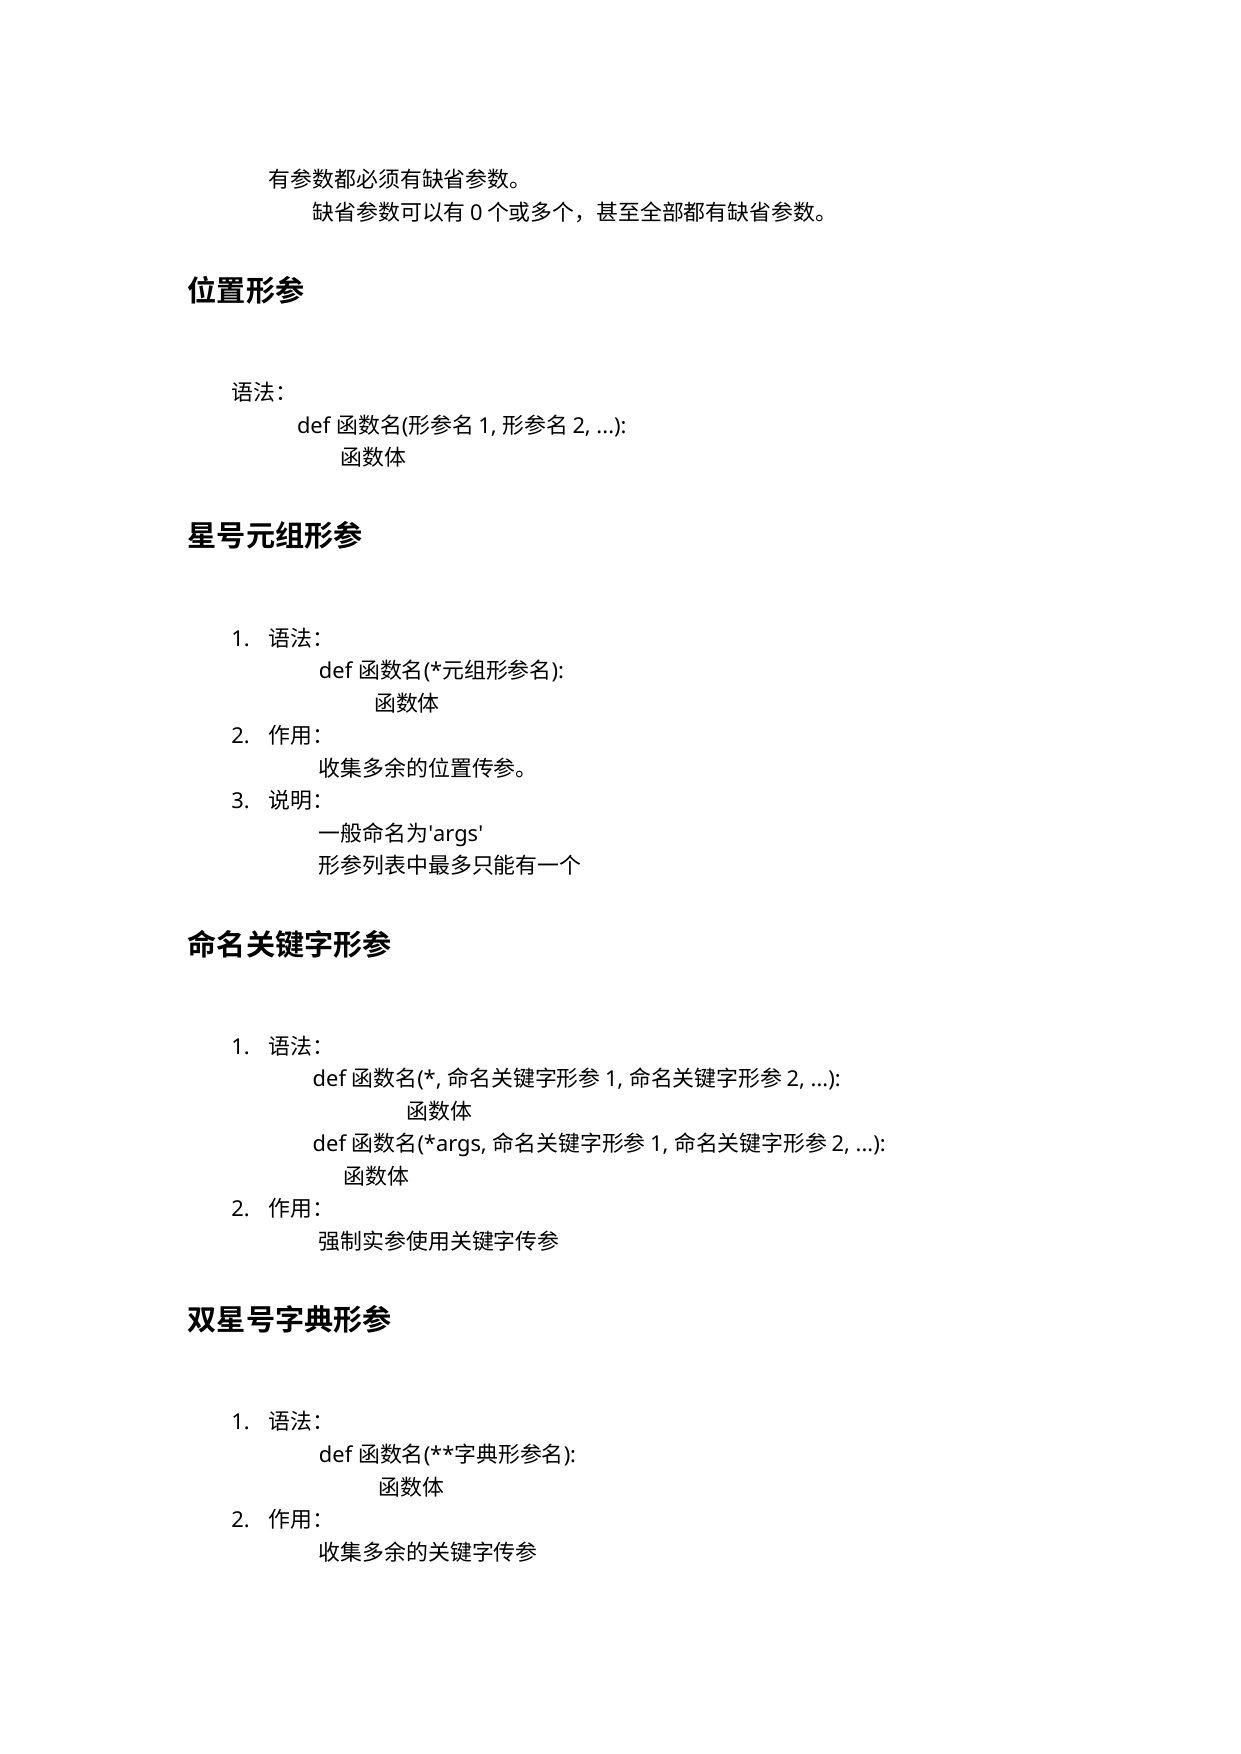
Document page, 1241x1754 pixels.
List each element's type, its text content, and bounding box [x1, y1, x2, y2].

list 收集多余的关键字传参 [312, 1534, 1053, 1567]
text 函数体 [362, 1093, 1053, 1126]
list 语法： [231, 621, 1053, 653]
text def 函数名(*元组形参名): [275, 653, 1053, 686]
text def 函数名(形参名1, 形参名2, ...): [297, 407, 1053, 440]
text 有参数都必须有缺省参数。 [269, 162, 1053, 194]
list 函数体 [291, 1469, 1053, 1502]
text def 函数名(*, 命名关键字形参1, 命名关键字形参2, ...): [269, 1061, 1053, 1093]
text 函数体 [297, 440, 1053, 472]
text 缺省参数可以有0个或多个，甚至全部都有缺省参数。 [269, 194, 1053, 227]
text def 函数名(**字典形参名): [275, 1437, 1053, 1469]
list 作用： [231, 1191, 1053, 1223]
list 形参列表中最多只能有一个 [319, 848, 1053, 881]
list 一般命名为'args' [319, 816, 1053, 848]
list 语法： [231, 1028, 1053, 1061]
text 函数体 [362, 686, 1053, 718]
list 作用： [231, 1502, 1053, 1534]
list 说明： [231, 783, 1053, 816]
subtitle 命名关键字形参 [187, 910, 1053, 975]
text 语法： [187, 375, 1053, 407]
list 作用： [231, 718, 1053, 751]
subtitle 位置形参 [187, 256, 1053, 321]
text 强制实参使用关键字传参 [275, 1223, 1053, 1256]
subtitle 星号元组形参 [187, 502, 1053, 567]
text 收集多余的位置传参。 [275, 751, 1053, 783]
list 语法： [231, 1404, 1053, 1437]
subtitle 双星号字典形参 [187, 1285, 1053, 1350]
text def 函数名(*args, 命名关键字形参1, 命名关键字形参2, ...): 函数体 [275, 1126, 1053, 1191]
